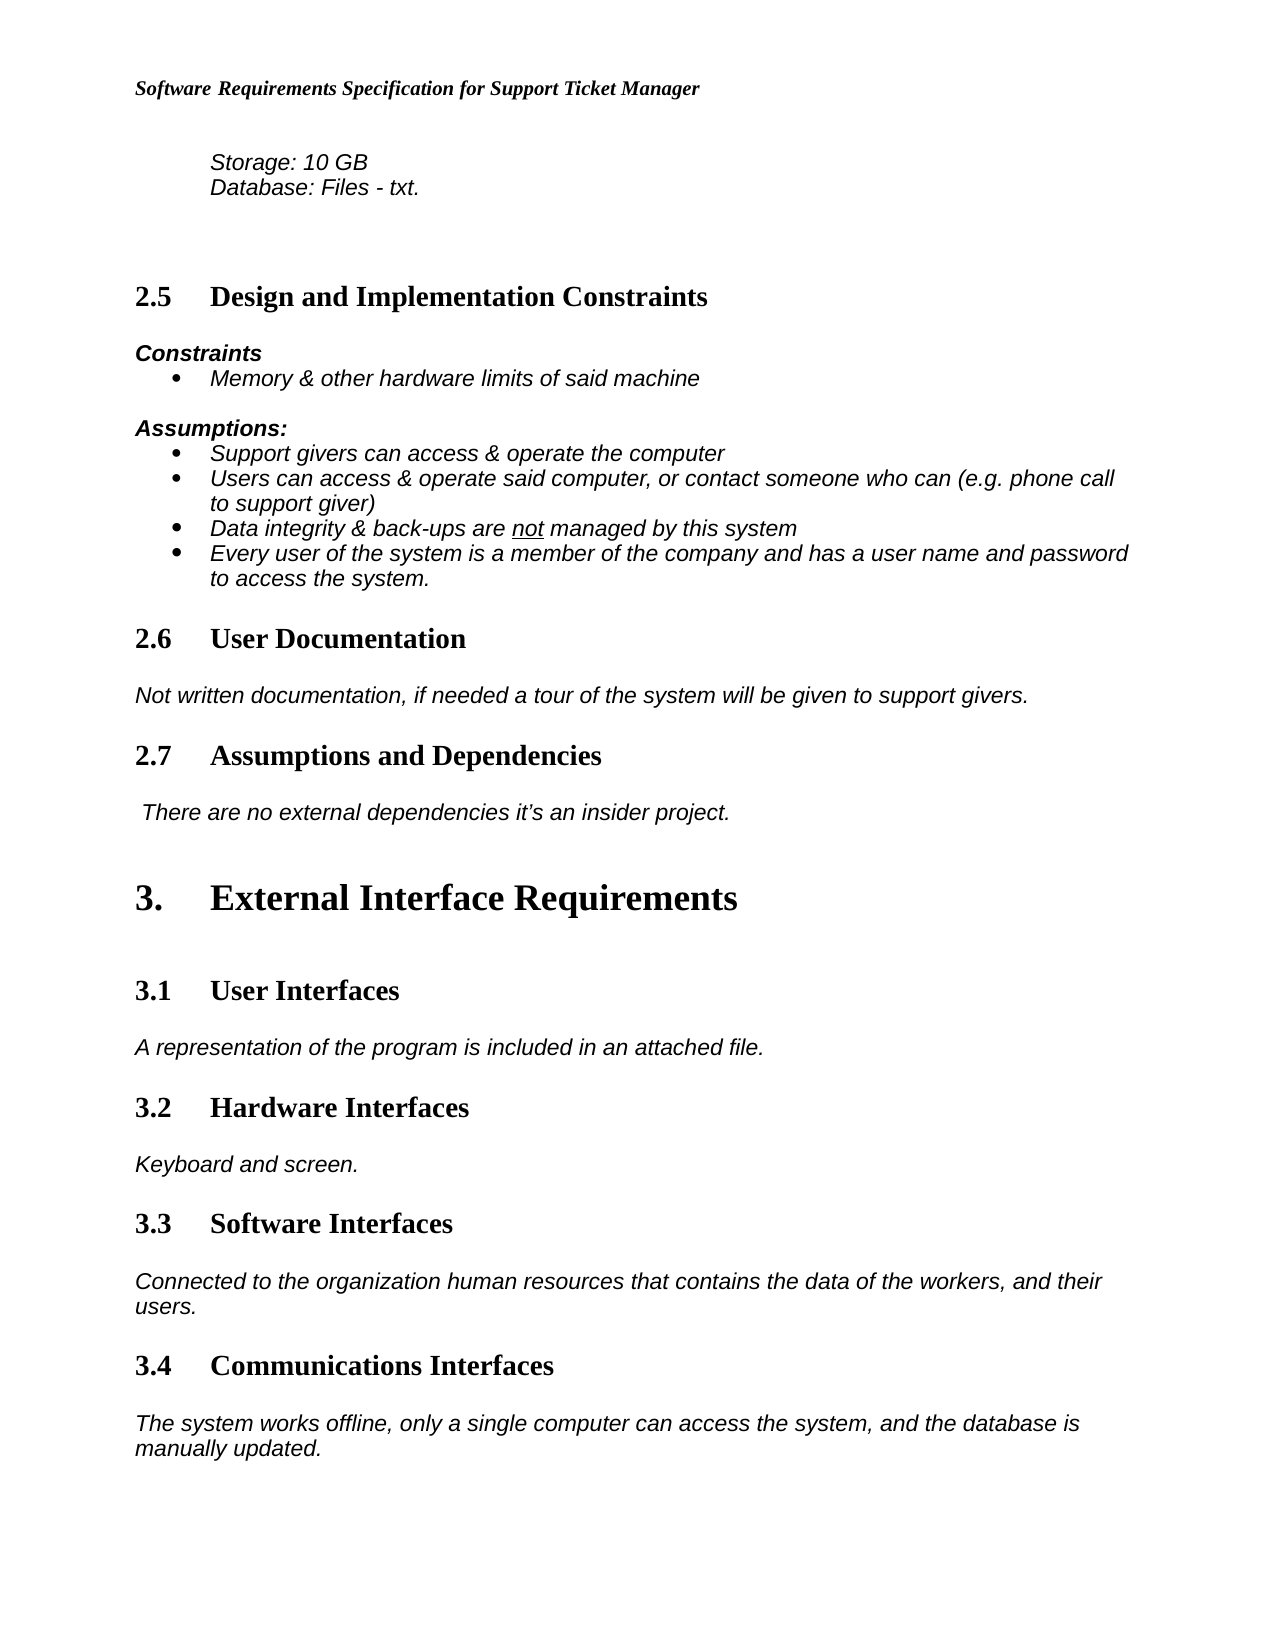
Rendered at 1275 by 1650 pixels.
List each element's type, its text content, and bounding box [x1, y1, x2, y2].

text A representation of the program is included in an attached file. [135, 1036, 1140, 1061]
text The system works offline, only a single computer can access the system, and the database is manually updated. [135, 1411, 1140, 1461]
text Storage: 10 GB [135, 150, 1140, 175]
text Not written documentation, if needed a tour of the system will be given to support givers. [135, 684, 1140, 709]
list Every user of the system is a member of the company and has a user name and password to access the system. [172, 542, 1140, 592]
text Constraints [135, 342, 1140, 367]
subtitle User Documentation [135, 621, 1140, 654]
subtitle Design and Implementation Constraints [135, 279, 1140, 313]
subtitle User Interfaces [135, 973, 1140, 1006]
text Keyboard and screen. [135, 1152, 1140, 1177]
list Support givers can access & operate the computer [172, 442, 1140, 467]
subtitle Hardware Interfaces [135, 1090, 1140, 1123]
text Database: Files - txt. [135, 175, 1140, 200]
text Connected to the organization human resources that contains the data of the workers, and their users. [135, 1269, 1140, 1319]
list Data integrity & back-ups are not managed by this system [172, 517, 1140, 542]
list Memory & other hardware limits of said machine [172, 367, 1140, 392]
subtitle Assumptions and Dependencies [135, 738, 1140, 771]
subtitle Software Interfaces [135, 1207, 1140, 1240]
text Assumptions: [135, 417, 1140, 442]
subtitle Communications Interfaces [135, 1348, 1140, 1382]
text There are no external dependencies it’s an insider project. [135, 801, 1140, 826]
list Users can access & operate said computer, or contact someone who can (e.g. phone call to support giver) [172, 467, 1140, 517]
subtitle External Interface Requirements [135, 876, 1140, 919]
